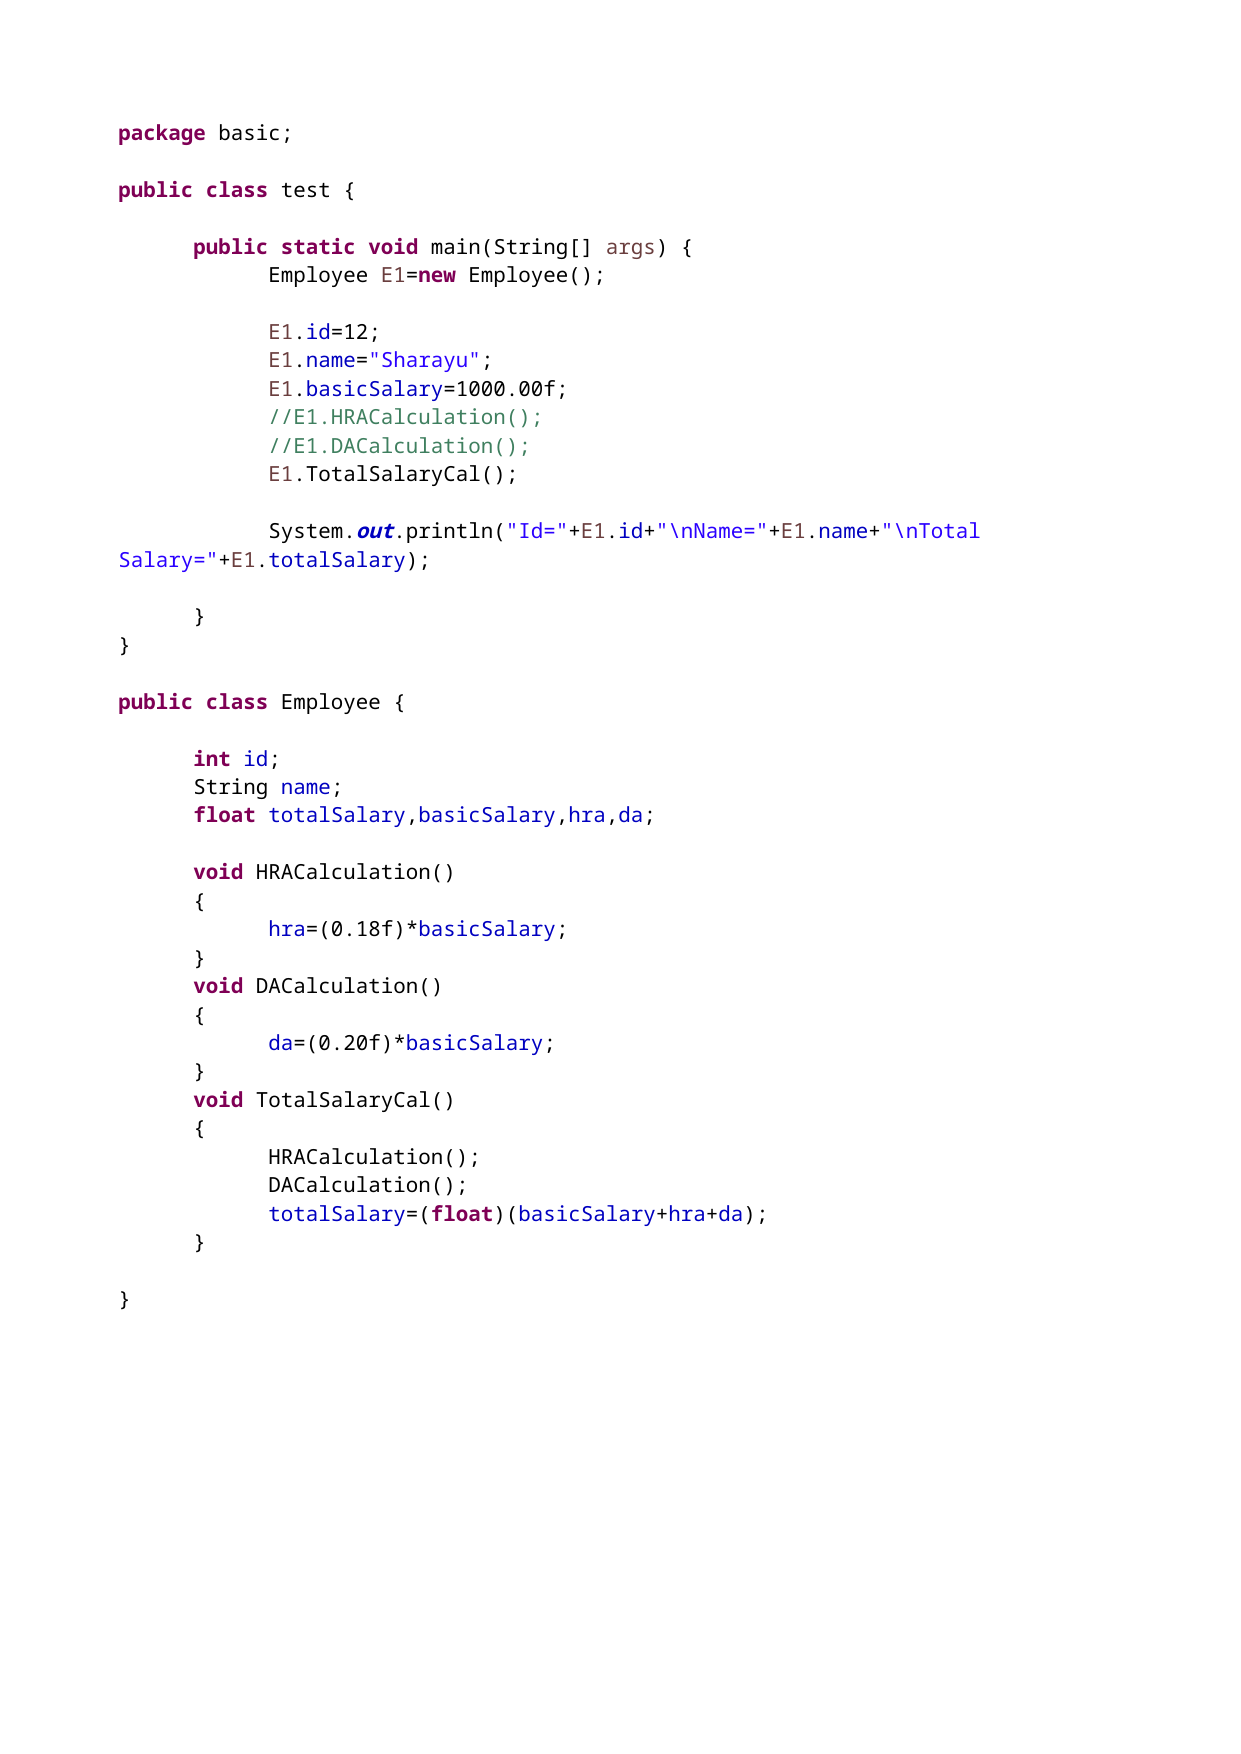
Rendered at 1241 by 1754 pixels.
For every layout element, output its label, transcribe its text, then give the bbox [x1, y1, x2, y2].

text System.out.println("Id="+E1.id+"\nName="+E1.name+"\nTotal Salary="+E1.totalSalary); [118, 516, 1122, 573]
text void HRACalculation() [118, 857, 1122, 886]
text Employee E1=new Employee(); [118, 260, 1122, 289]
text totalSalary=(float)(basicSalary+hra+da); [118, 1199, 1122, 1227]
text } [118, 630, 1122, 658]
text da=(0.20f)*basicSalary; [118, 1028, 1122, 1057]
text int id; [118, 744, 1122, 772]
text public class Employee { [118, 687, 1122, 715]
text } [118, 1284, 1122, 1312]
text } [118, 1057, 1122, 1085]
text package basic; [118, 118, 1122, 147]
text void TotalSalaryCal() [118, 1085, 1122, 1113]
text { [118, 1113, 1122, 1142]
text E1.name="Sharayu"; [118, 346, 1122, 374]
text //E1.DACalculation(); [118, 431, 1122, 459]
text { [118, 1000, 1122, 1028]
text } [118, 943, 1122, 971]
text hra=(0.18f)*basicSalary; [118, 914, 1122, 943]
text E1.basicSalary=1000.00f; [118, 374, 1122, 402]
text E1.TotalSalaryCal(); [118, 459, 1122, 488]
text void DACalculation() [118, 971, 1122, 1000]
text E1.id=12; [118, 317, 1122, 346]
text { [118, 886, 1122, 914]
text public static void main(String[] args) { [118, 232, 1122, 260]
text } [118, 602, 1122, 630]
text DACalculation(); [118, 1170, 1122, 1199]
text HRACalculation(); [118, 1142, 1122, 1170]
text float totalSalary,basicSalary,hra,da; [118, 801, 1122, 829]
text //E1.HRACalculation(); [118, 402, 1122, 431]
text String name; [118, 772, 1122, 801]
text public class test { [118, 175, 1122, 203]
text } [118, 1227, 1122, 1256]
